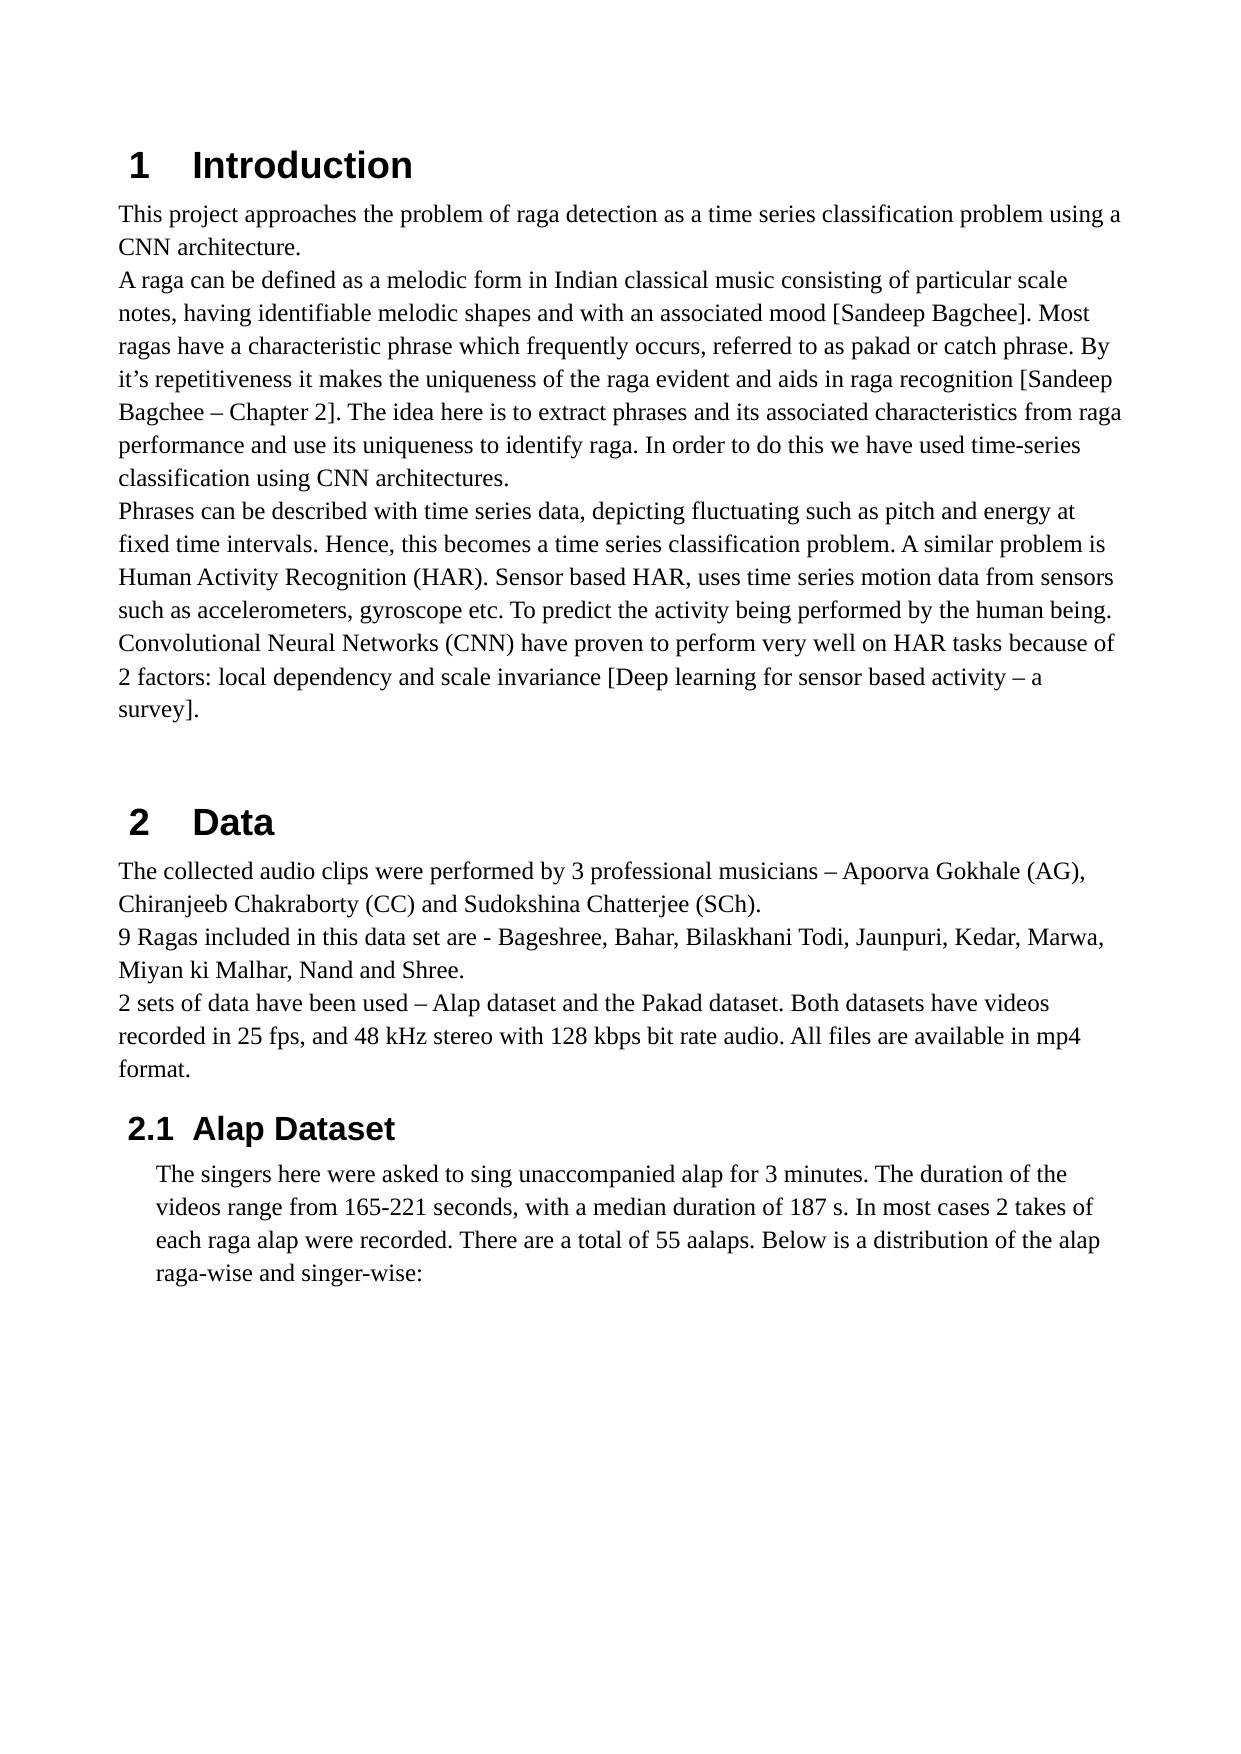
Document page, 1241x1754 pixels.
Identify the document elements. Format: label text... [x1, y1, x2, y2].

subtitle Data [118, 800, 1122, 844]
text The collected audio clips were performed by 3 professional musicians – Apoorva Gokhale (AG), Chiranjeeb Chakraborty (CC) and Sudokshina Chatterjee (SCh). [118, 856, 1122, 918]
subtitle Introduction [118, 143, 1122, 187]
text 9 Ragas included in this data set are - Bageshree, Bahar, Bilaskhani Todi, Jaunpuri, Kedar, Marwa, Miyan ki Malhar, Nand and Shree. [118, 922, 1122, 984]
list The singers here were asked to sing unaccompanied alap for 3 minutes. The duration of the videos range from 165-221 seconds, with a median duration of 187 s. In most cases 2 takes of each raga alap were recorded. There are a total of 55 aalaps. Below is a distribution of the alap raga-wise and singer-wise: [156, 1159, 1122, 1287]
text This project approaches the problem of raga detection as a time series classification problem using a CNN architecture. [118, 199, 1122, 261]
subtitle Alap Dataset [118, 1108, 1122, 1147]
text A raga can be defined as a melodic form in Indian classical music consisting of particular scale notes, having identifiable melodic shapes and with an associated mood [Sandeep Bagchee]. Most ragas have a characteristic phrase which frequently occurs, referred to as pakad or catch phrase. By it’s repetitiveness it makes the uniqueness of the raga evident and aids in raga recognition [Sandeep Bagchee – Chapter 2]. The idea here is to extract phrases and its associated characteristics from raga performance and use its uniqueness to identify raga. In order to do this we have used time-series classification using CNN architectures. [118, 265, 1122, 492]
text Phrases can be described with time series data, depicting fluctuating such as pitch and energy at fixed time intervals. Hence, this becomes a time series classification problem. A similar problem is Human Activity Recognition (HAR). Sensor based HAR, uses time series motion data from sensors such as accelerometers, gyroscope etc. To predict the activity being performed by the human being. Convolutional Neural Networks (CNN) have proven to perform very well on HAR tasks because of 2 factors: local dependency and scale invariance [Deep learning for sensor based activity – a survey]. [118, 496, 1122, 723]
text 2 sets of data have been used – Alap dataset and the Pakad dataset. Both datasets have videos recorded in 25 fps, and 48 kHz stereo with 128 kbps bit rate audio. All files are available in mp4 format. [118, 988, 1122, 1083]
